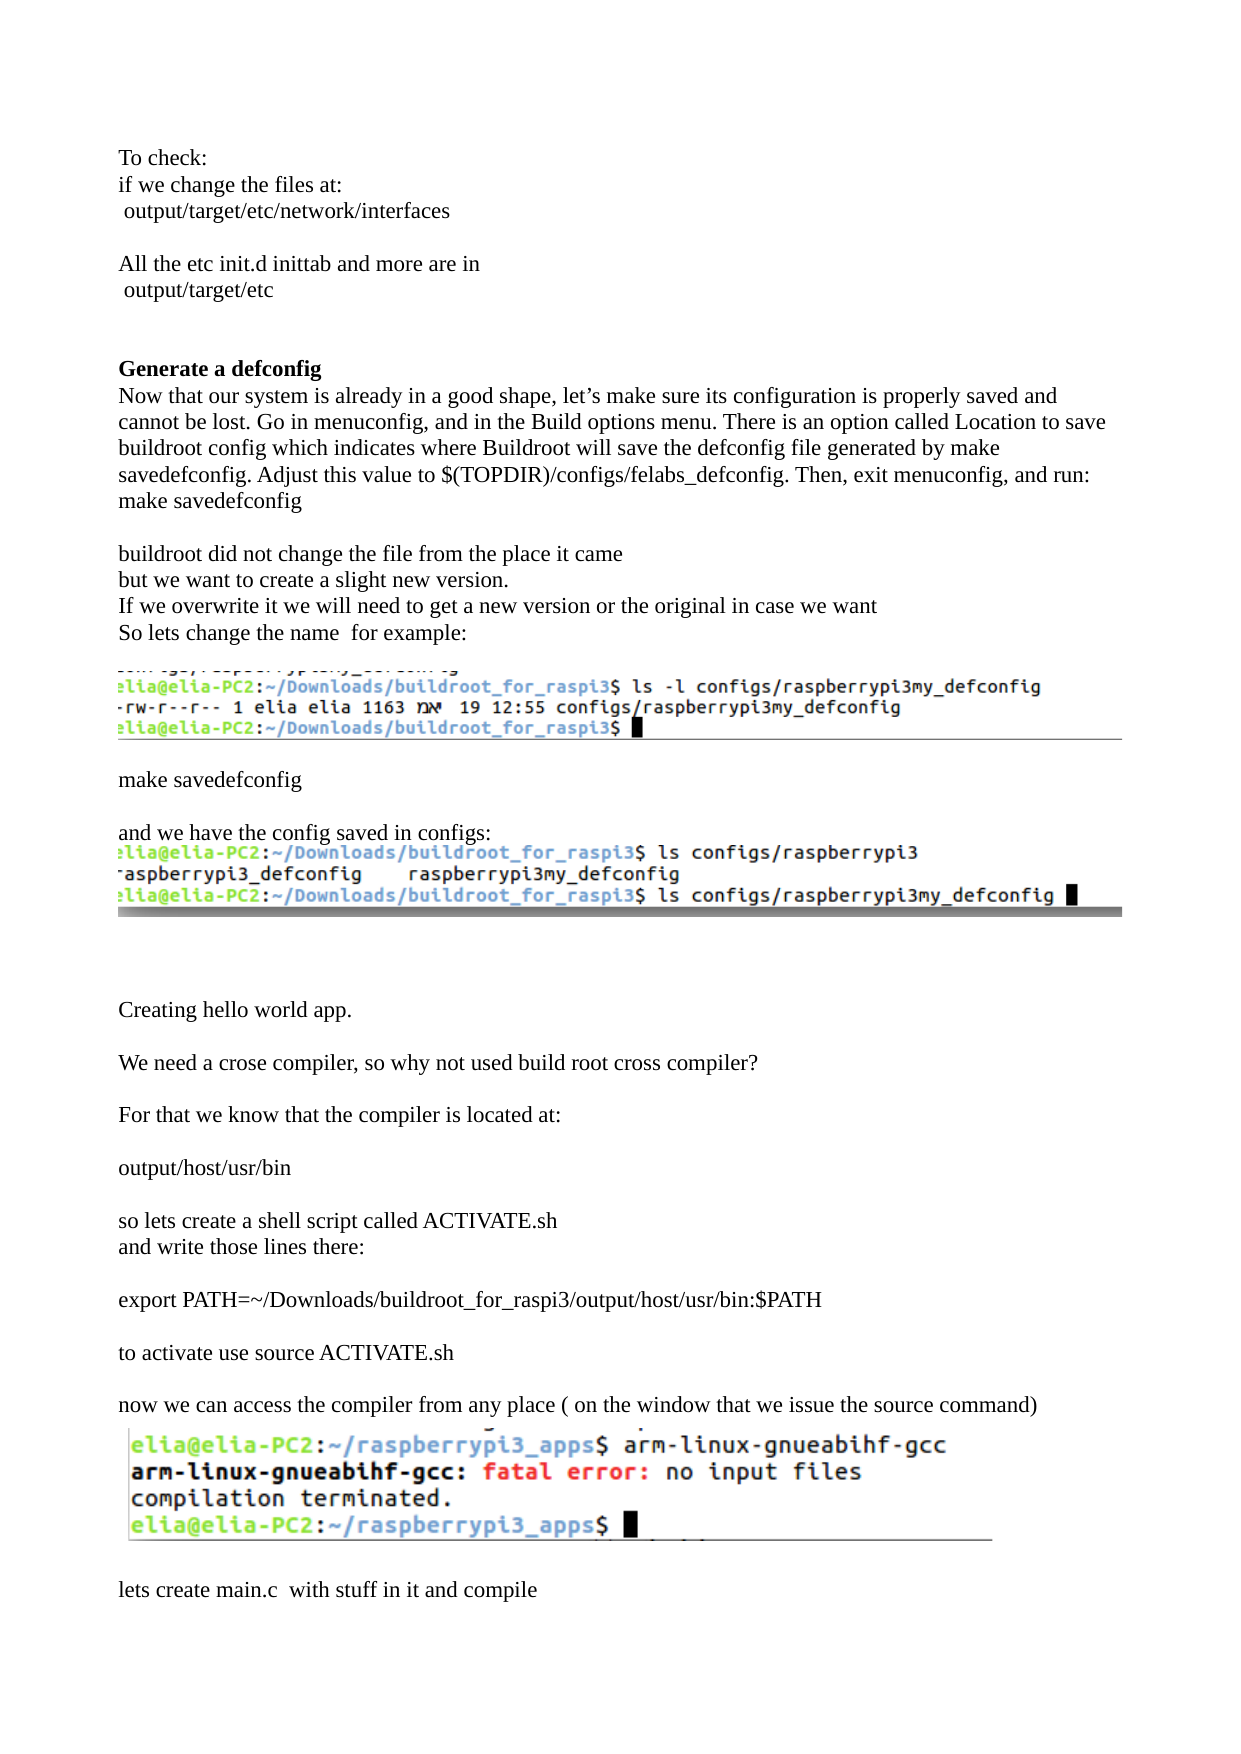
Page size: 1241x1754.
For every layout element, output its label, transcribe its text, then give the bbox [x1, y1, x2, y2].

text We need a crose compiler, so why not used build root cross compiler? [118, 1049, 1122, 1075]
text Generate a defconfig [118, 355, 1122, 382]
text If we overwrite it we will need to get a new version or the original in case we want [118, 592, 1122, 619]
text To check: [118, 144, 1122, 171]
text and write those lines there: [118, 1233, 1122, 1259]
text output/host/usr/bin [118, 1154, 1122, 1180]
picture [118, 671, 1123, 740]
text So lets change the name for example: [118, 619, 1122, 645]
text and we have the config saved in configs: [118, 819, 1122, 845]
picture [128, 1428, 993, 1541]
text make savedefconfig [118, 766, 1122, 792]
text to activate use source ACTIVATE.sh [118, 1338, 1122, 1365]
text if we change the files at: [118, 171, 1122, 197]
text All the etc init.d inittab and more are in [118, 250, 1122, 276]
text For that we know that the compiler is located at: [118, 1101, 1122, 1128]
text so lets create a shell script called ACTIVATE.sh [118, 1207, 1122, 1233]
text output/target/etc/network/interfaces [118, 197, 1122, 223]
text output/target/etc [118, 276, 1122, 303]
text export PATH=~/Downloads/buildroot_for_raspi3/output/host/usr/bin:$PATH [118, 1286, 1122, 1312]
text lets create main.c with stuff in it and compile [118, 1576, 1122, 1602]
picture [118, 845, 1123, 917]
text Now that our system is already in a good shape, let’s make sure its configuration is properly saved and cannot be lost. Go in menuconfig, and in the Build options menu. There is an option called Location to save buildroot config which indicates where Buildroot will save the defconfig file generated by make savedefconfig. Adjust this value to $(TOPDIR)/configs/felabs_defconfig. Then, exit menuconfig, and run: make savedefconfig [118, 382, 1122, 513]
text buildroot did not change the file from the place it came [118, 540, 1122, 566]
text Creating hello world app. [118, 996, 1122, 1022]
text but we want to create a slight new version. [118, 566, 1122, 592]
text now we can access the compiler from any place ( on the window that we issue the source command) [118, 1391, 1122, 1418]
